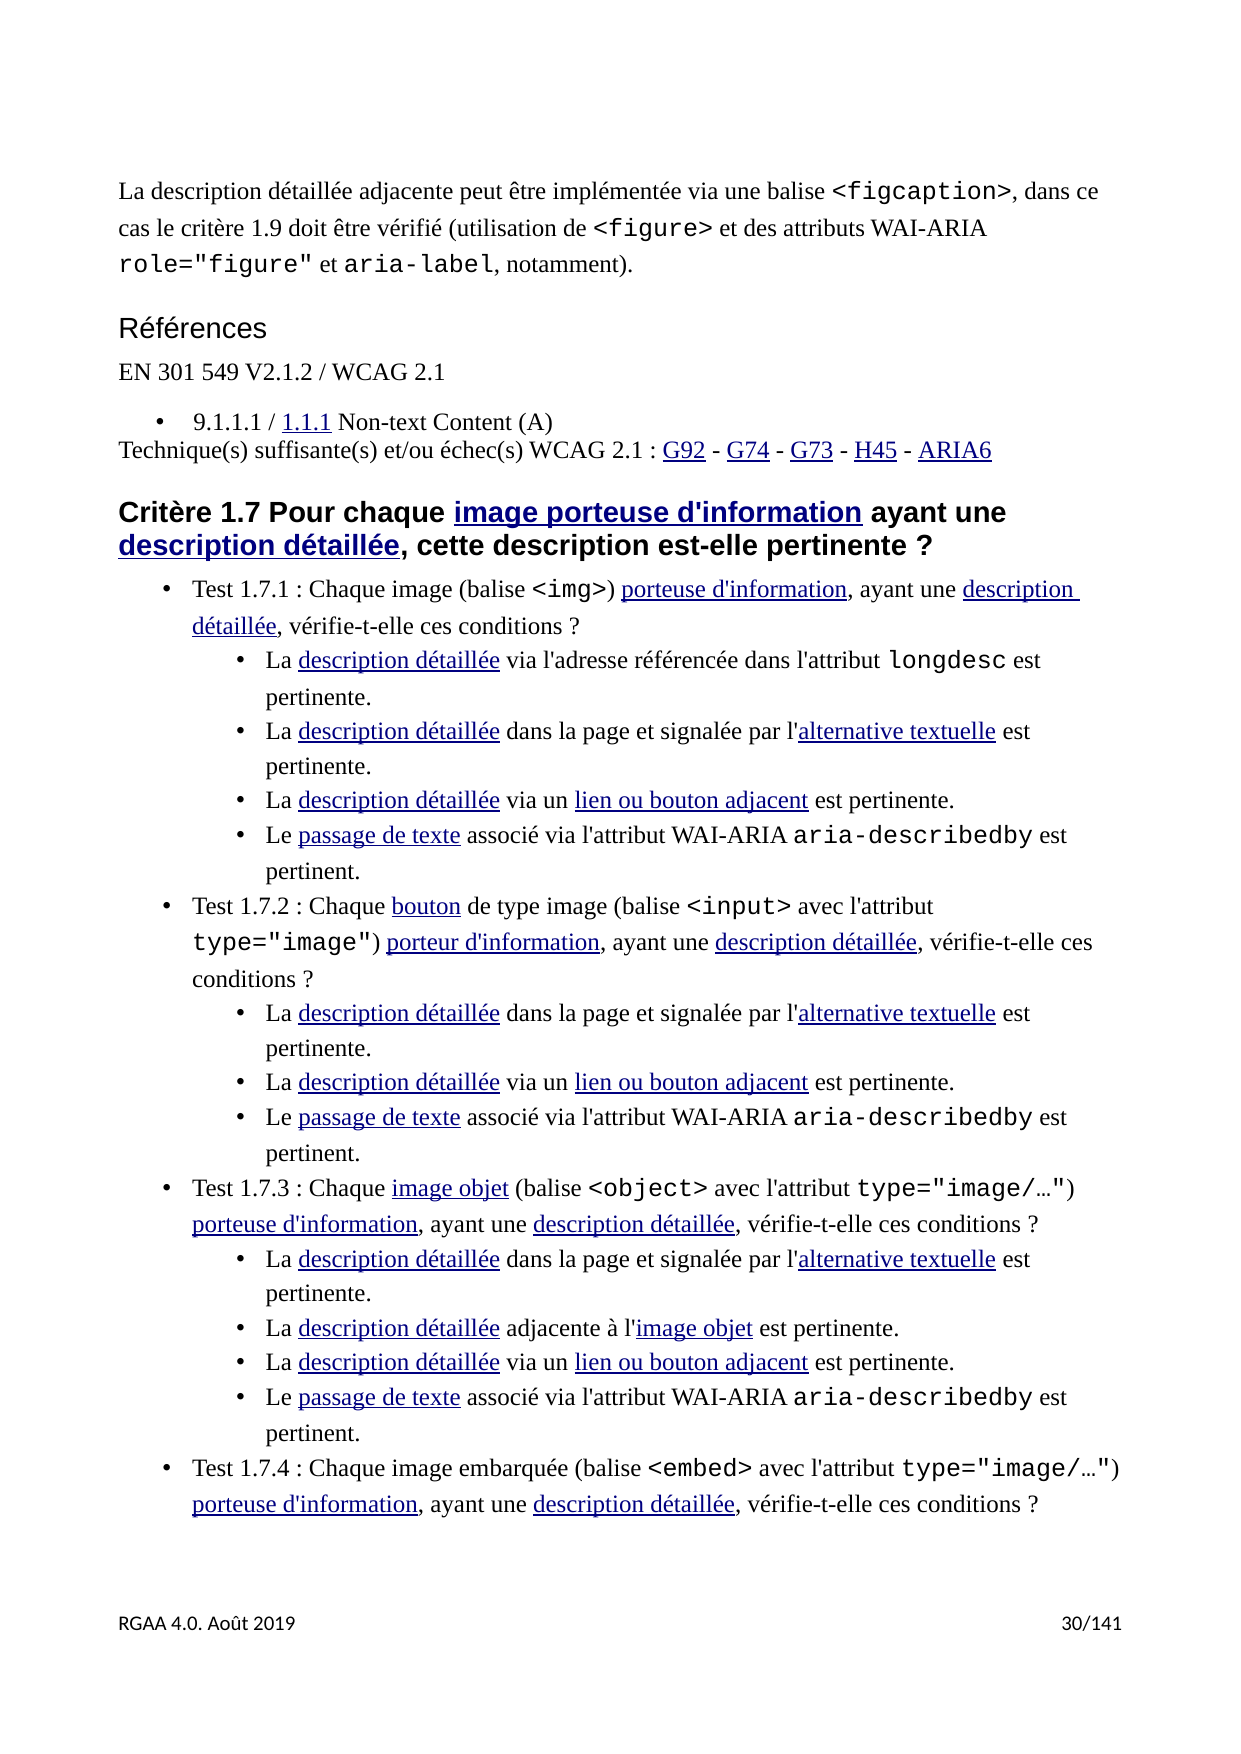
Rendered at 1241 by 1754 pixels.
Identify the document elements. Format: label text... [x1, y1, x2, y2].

list Test 1.7.4 : Chaque image embarquée (balise <embed> avec l'attribut type="image/…") porteuse d'information, ayant une description détaillée, vérifie-t-elle ces conditions ? [162, 1453, 1122, 1518]
list La description détaillée adjacente à l'image objet est pertinente. [236, 1313, 1122, 1342]
list La description détaillée via un lien ou bouton adjacent est pertinente. [236, 1067, 1122, 1096]
subtitle Critère 1.7 Pour chaque image porteuse d'information ayant une description détaillée, cette description est-elle pertinente ? [118, 495, 1122, 562]
list La description détaillée dans la page et signalée par l'alternative textuelle est pertinente. [236, 998, 1122, 1062]
text La description détaillée adjacente peut être implémentée via une balise <figcaption>, dans ce cas le critère 1.9 doit être vérifié (utilisation de <figure> et des attributs WAI-ARIA role="figure" et aria-label, notamment). [118, 176, 1122, 280]
list La description détaillée via l'adresse référencée dans l'attribut longdesc est pertinente. [236, 645, 1122, 711]
list Test 1.7.1 : Chaque image (balise <img>) porteuse d'information, ayant une description détaillée, vérifie-t-elle ces conditions ? [162, 574, 1122, 640]
list La description détaillée via un lien ou bouton adjacent est pertinente. [236, 785, 1122, 814]
text Technique(s) suffisante(s) et/ou échec(s) WCAG 2.1 : G92 - G74 - G73 - H45 - ARIA6 [118, 435, 1122, 464]
list La description détaillée dans la page et signalée par l'alternative textuelle est pertinente. [236, 716, 1122, 780]
subtitle Références [118, 311, 1122, 345]
list Le passage de texte associé via l'attribut WAI-ARIA aria-describedby est pertinent. [236, 1102, 1122, 1167]
list Test 1.7.2 : Chaque bouton de type image (balise <input> avec l'attribut type="image") porteur d'information, ayant une description détaillée, vérifie-t-elle ces conditions ? [162, 891, 1122, 993]
list Le passage de texte associé via l'attribut WAI-ARIA aria-describedby est pertinent. [236, 1382, 1122, 1447]
text EN 301 549 V2.1.2 / WCAG 2.1 [118, 357, 1122, 386]
list 9.1.1.1 / 1.1.1 Non-text Content (A) [156, 407, 1122, 435]
list La description détaillée via un lien ou bouton adjacent est pertinente. [236, 1347, 1122, 1376]
list Le passage de texte associé via l'attribut WAI-ARIA aria-describedby est pertinent. [236, 820, 1122, 885]
list Test 1.7.3 : Chaque image objet (balise <object> avec l'attribut type="image/…") porteuse d'information, ayant une description détaillée, vérifie-t-elle ces conditions ? [162, 1173, 1122, 1238]
list La description détaillée dans la page et signalée par l'alternative textuelle est pertinente. [236, 1244, 1122, 1307]
